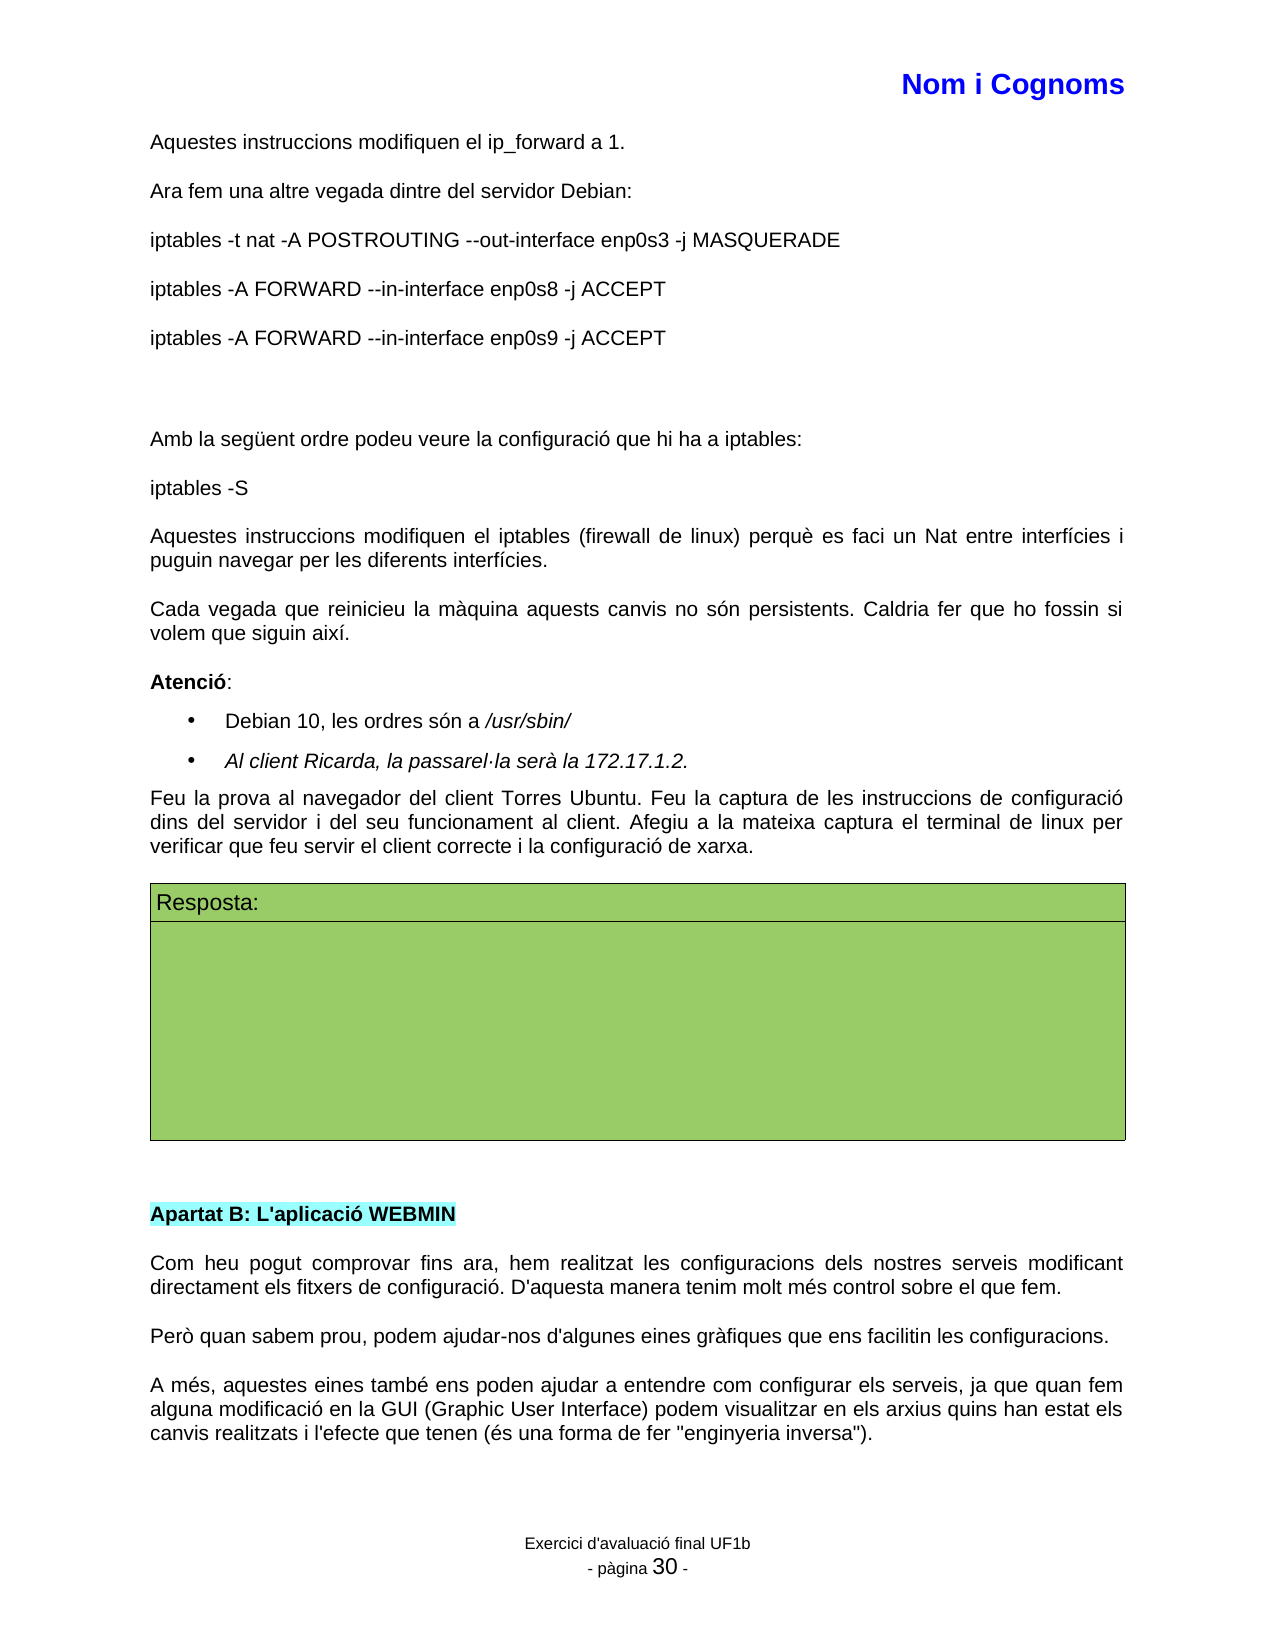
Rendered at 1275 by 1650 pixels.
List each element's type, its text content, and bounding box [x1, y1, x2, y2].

text Amb la següent ordre podeu veure la configuració que hi ha a iptables: [150, 426, 1125, 450]
table_header Resposta: [151, 884, 1125, 921]
table_cell [151, 922, 1125, 1140]
text Aquestes instruccions modifiquen el iptables (firewall de linux) perquè es faci un Nat entre interfícies i puguin navegar per les diferents interfícies. [150, 524, 1125, 572]
text Ara fem una altre vegada dintre del servidor Debian: [150, 179, 1125, 203]
list Al client Ricarda, la passarel·la serà la 172.17.1.2. [187, 749, 1125, 774]
list Debian 10, les ordres són a /usr/sbin/ [187, 709, 1125, 734]
text Feu la prova al navegador del client Torres Ubuntu. Feu la captura de les instruccions de configuració dins del servidor i del seu funcionament al client. Afegiu a la mateixa captura el terminal de linux per verificar que feu servir el client correcte i la configuració de xarxa. [150, 786, 1125, 858]
text Cada vegada que reinicieu la màquina aquests canvis no són persistents. Caldria fer que ho fossin si volem que siguin així. [150, 597, 1125, 645]
text Com heu pogut comprovar fins ara, hem realitzat les configuracions dels nostres serveis modificant directament els fitxers de configuració. D'aquesta manera tenim molt més control sobre el que fem. [150, 1251, 1125, 1299]
text Apartat B: L'aplicació WEBMIN [150, 1202, 1125, 1226]
text Atenció: [150, 670, 1125, 694]
text iptables -t nat -A POSTROUTING --out-interface enp0s3 -j MASQUERADE [150, 228, 1125, 252]
text Aquestes instruccions modifiquen el ip_forward a 1. [150, 130, 1125, 154]
text iptables -S [150, 475, 1125, 499]
text Però quan sabem prou, podem ajudar-nos d'algunes eines gràfiques que ens facilitin les configuracions. [150, 1324, 1125, 1348]
text iptables -A FORWARD --in-interface enp0s9 -j ACCEPT [150, 326, 1125, 350]
text A més, aquestes eines també ens poden ajudar a entendre com configurar els serveis, ja que quan fem alguna modificació en la GUI (Graphic User Interface) podem visualitzar en els arxius quins han estat els canvis realitzats i l'efecte que tenen (és una forma de fer "enginyeria inversa"). [150, 1373, 1125, 1444]
text iptables -A FORWARD --in-interface enp0s8 -j ACCEPT [150, 277, 1125, 301]
